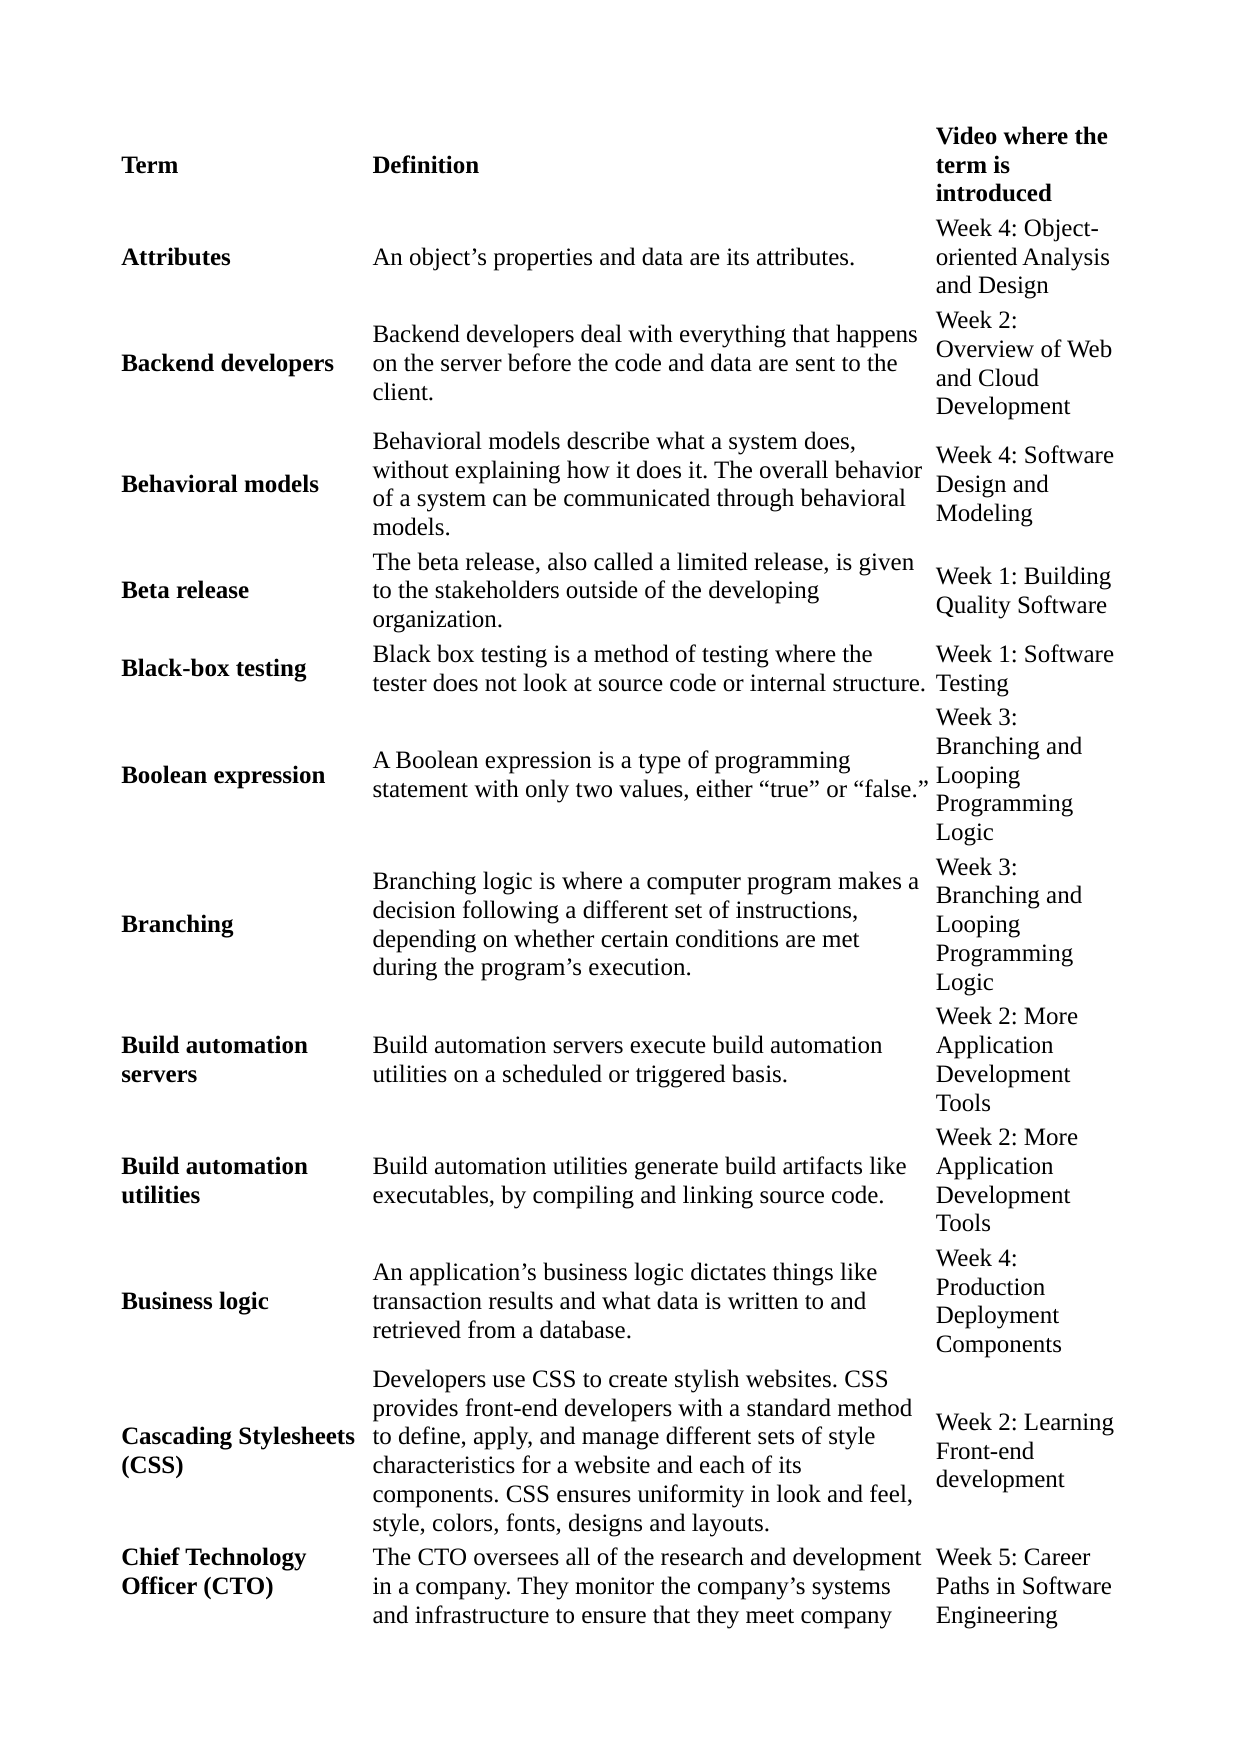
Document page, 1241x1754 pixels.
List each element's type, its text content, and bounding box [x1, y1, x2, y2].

table_header Definition [369, 118, 933, 210]
table_cell Behavioral models [118, 423, 369, 544]
table_cell Week 1: Software Testing [933, 636, 1122, 699]
table_cell Week 2: Overview of Web and Cloud Development [933, 302, 1122, 423]
table_cell Week 1: Building Quality Software [933, 544, 1122, 636]
table_cell An object’s properties and data are its attributes. [369, 210, 933, 302]
table_header Video where the term is introduced [933, 118, 1122, 210]
table_cell Black-box testing [118, 636, 369, 699]
table_cell Beta release [118, 544, 369, 636]
table_cell Attributes [118, 210, 369, 302]
table_cell Week 2: More Application Development Tools [933, 1119, 1122, 1240]
table_cell Backend developers [118, 302, 369, 423]
table_cell Boolean expression [118, 699, 369, 849]
table_cell Build automation utilities [118, 1119, 369, 1240]
table_cell Build automation servers [118, 999, 369, 1119]
table_cell Week 3: Branching and Looping Programming Logic [933, 699, 1122, 849]
table_cell Business logic [118, 1240, 369, 1361]
table_cell Week 4: Software Design and Modeling [933, 423, 1122, 544]
table_cell Cascading Stylesheets (CSS) [118, 1361, 369, 1539]
table_cell Behavioral models describe what a system does, without explaining how it does it. The overall behavior of a system can be communicated through behavioral models. [369, 423, 933, 544]
table_cell Developers use CSS to create stylish websites. CSS provides front-end developers with a standard method to define, apply, and manage different sets of style characteristics for a website and each of its components. CSS ensures uniformity in look and feel, style, colors, fonts, designs and layouts. [369, 1361, 933, 1539]
table_cell The CTO oversees all of the research and development in a company. They monitor the company’s systems and infrastructure to ensure that they meet company [369, 1539, 933, 1631]
table_cell Build automation servers execute build automation utilities on a scheduled or triggered basis. [369, 999, 933, 1119]
table_cell Week 4: Object-oriented Analysis and Design [933, 210, 1122, 302]
table_cell Branching [118, 849, 369, 998]
table_cell Week 4: Production Deployment Components [933, 1240, 1122, 1361]
table_cell Build automation utilities generate build artifacts like executables, by compiling and linking source code. [369, 1119, 933, 1240]
table_cell Backend developers deal with everything that happens on the server before the code and data are sent to the client. [369, 302, 933, 423]
table_cell Chief Technology Officer (CTO) [118, 1539, 369, 1631]
table_header Term [118, 118, 369, 210]
table_cell The beta release, also called a limited release, is given to the stakeholders outside of the developing organization. [369, 544, 933, 636]
table_cell Black box testing is a method of testing where the tester does not look at source code or internal structure. [369, 636, 933, 699]
table_cell Week 5: Career Paths in Software Engineering [933, 1539, 1122, 1631]
table_cell Week 2: Learning Front-end development [933, 1361, 1122, 1539]
table_cell Branching logic is where a computer program makes a decision following a different set of instructions, depending on whether certain conditions are met during the program’s execution. [369, 849, 933, 998]
table_cell Week 3: Branching and Looping Programming Logic [933, 849, 1122, 998]
table_cell A Boolean expression is a type of programming statement with only two values, either “true” or “false.” [369, 699, 933, 849]
table_cell An application’s business logic dictates things like transaction results and what data is written to and retrieved from a database. [369, 1240, 933, 1361]
table_cell Week 2: More Application Development Tools [933, 999, 1122, 1119]
